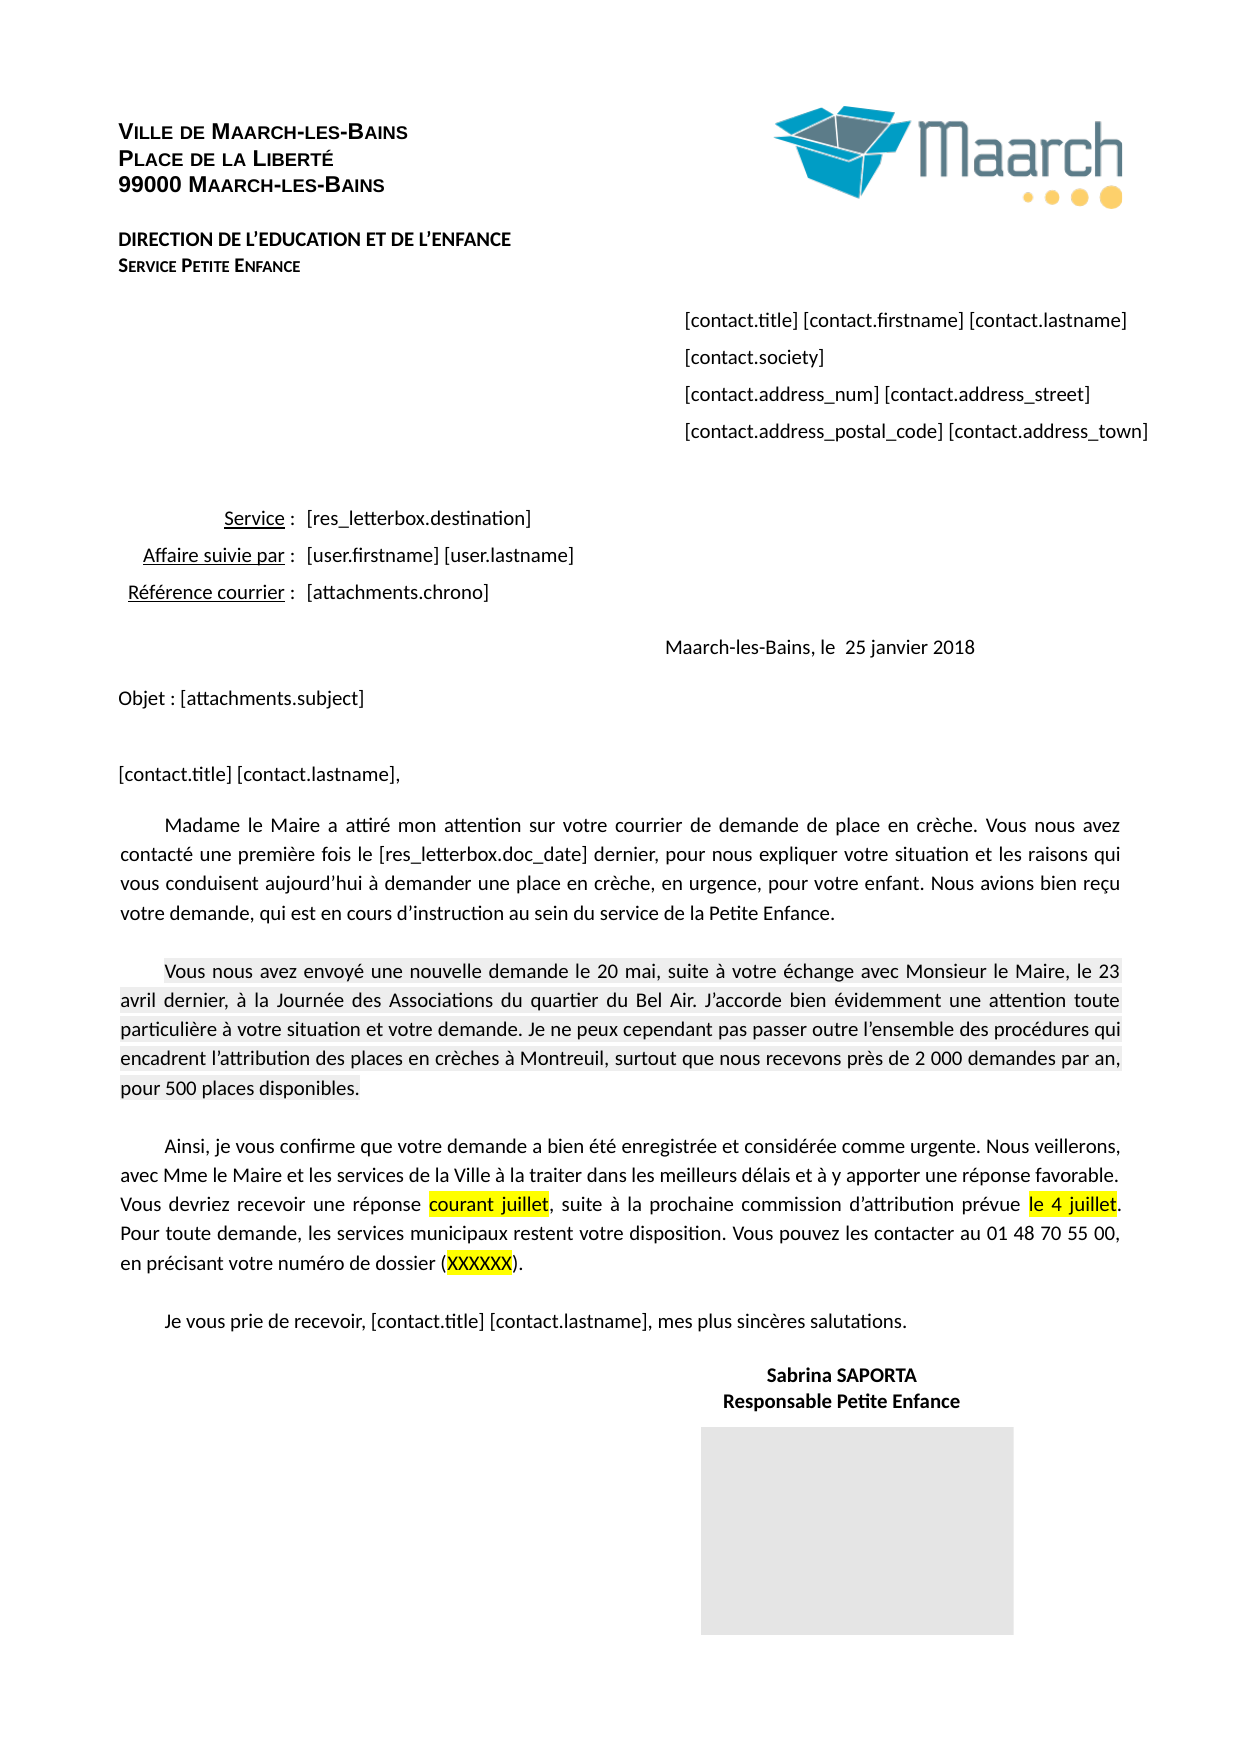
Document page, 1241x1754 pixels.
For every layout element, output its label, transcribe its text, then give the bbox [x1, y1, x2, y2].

text Sabrina SAPORTA [561, 1363, 1122, 1388]
text Responsable Petite Enfance [561, 1388, 1122, 1413]
text Je vous prie de recevoir, [contact.title] [contact.lastname], mes plus sincères salutations. [120, 1308, 1122, 1333]
text Ainsi, je vous confirme que votre demande a bien été enregistrée et considérée comme urgente. Nous veillerons, avec Mme le Maire et les services de la Ville à la traiter dans les meilleurs délais et à y apporter une réponse favorable. Vous devriez recevoir une réponse courant juillet, suite à la prochaine commission d’attribution prévue le 4 juillet. Pour toute demande, les services municipaux restent votre disposition. Vous pouvez les contacter au 01 48 70 55 00, en précisant votre numéro de dossier (XXXXXX). [120, 1133, 1122, 1275]
table_cell [118, 338, 679, 375]
text [contact.title] [contact.lastname], [118, 761, 1122, 787]
table_cell Affaire suivie par : [118, 537, 301, 573]
text Vous nous avez envoyé une nouvelle demande le 20 mai, suite à votre échange avec Monsieur le Maire, le 23 avril dernier, à la Journée des Associations du quartier du Bel Air. J’accorde bien évidemment une attention toute particulière à votre situation et votre demande. Je ne peux cependant pas passer outre l’ensemble des procédures qui encadrent l’attribution des places en crèches à Montreuil, surtout que nous recevons près de 2 000 demandes par an, pour 500 places disponibles. [120, 958, 1122, 1100]
table_cell [user.firstname] [user.lastname] [301, 537, 875, 573]
table_header Service : [118, 500, 301, 537]
table_cell [118, 375, 679, 412]
table_cell [contact.address_postal_code] [contact.address_town] [679, 412, 1217, 449]
picture [773, 106, 1123, 209]
table_cell [contact.address_num] [contact.address_street] [679, 375, 1217, 412]
picture [701, 1427, 1014, 1635]
table_cell [attachments.chrono] [301, 574, 875, 610]
table_cell [118, 412, 679, 449]
text Service Petite Enfance [118, 252, 1122, 277]
text DIRECTION DE L’EDUCATION ET DE L’ENFANCE [118, 227, 1122, 252]
text Maarch-les-Bains, le 25 janvier 2018 [148, 634, 1122, 660]
table_header [118, 301, 679, 338]
table_header [res_letterbox.destination] [301, 500, 875, 537]
table_cell [contact.society] [679, 338, 1217, 375]
table_header [contact.title] [contact.firstname] [contact.lastname] [679, 301, 1217, 338]
text Madame le Maire a attiré mon attention sur votre courrier de demande de place en crèche. Vous nous avez contacté une première fois le [res_letterbox.doc_date] dernier, pour nous expliquer votre situation et les raisons qui vous conduisent aujourd’hui à demander une place en crèche, en urgence, pour votre enfant. Nous avions bien reçu votre demande, qui est en cours d’instruction au sein du service de la Petite Enfance. [120, 812, 1122, 925]
table_cell Référence courrier : [118, 574, 301, 610]
text Objet : [attachments.subject] [118, 685, 1122, 711]
